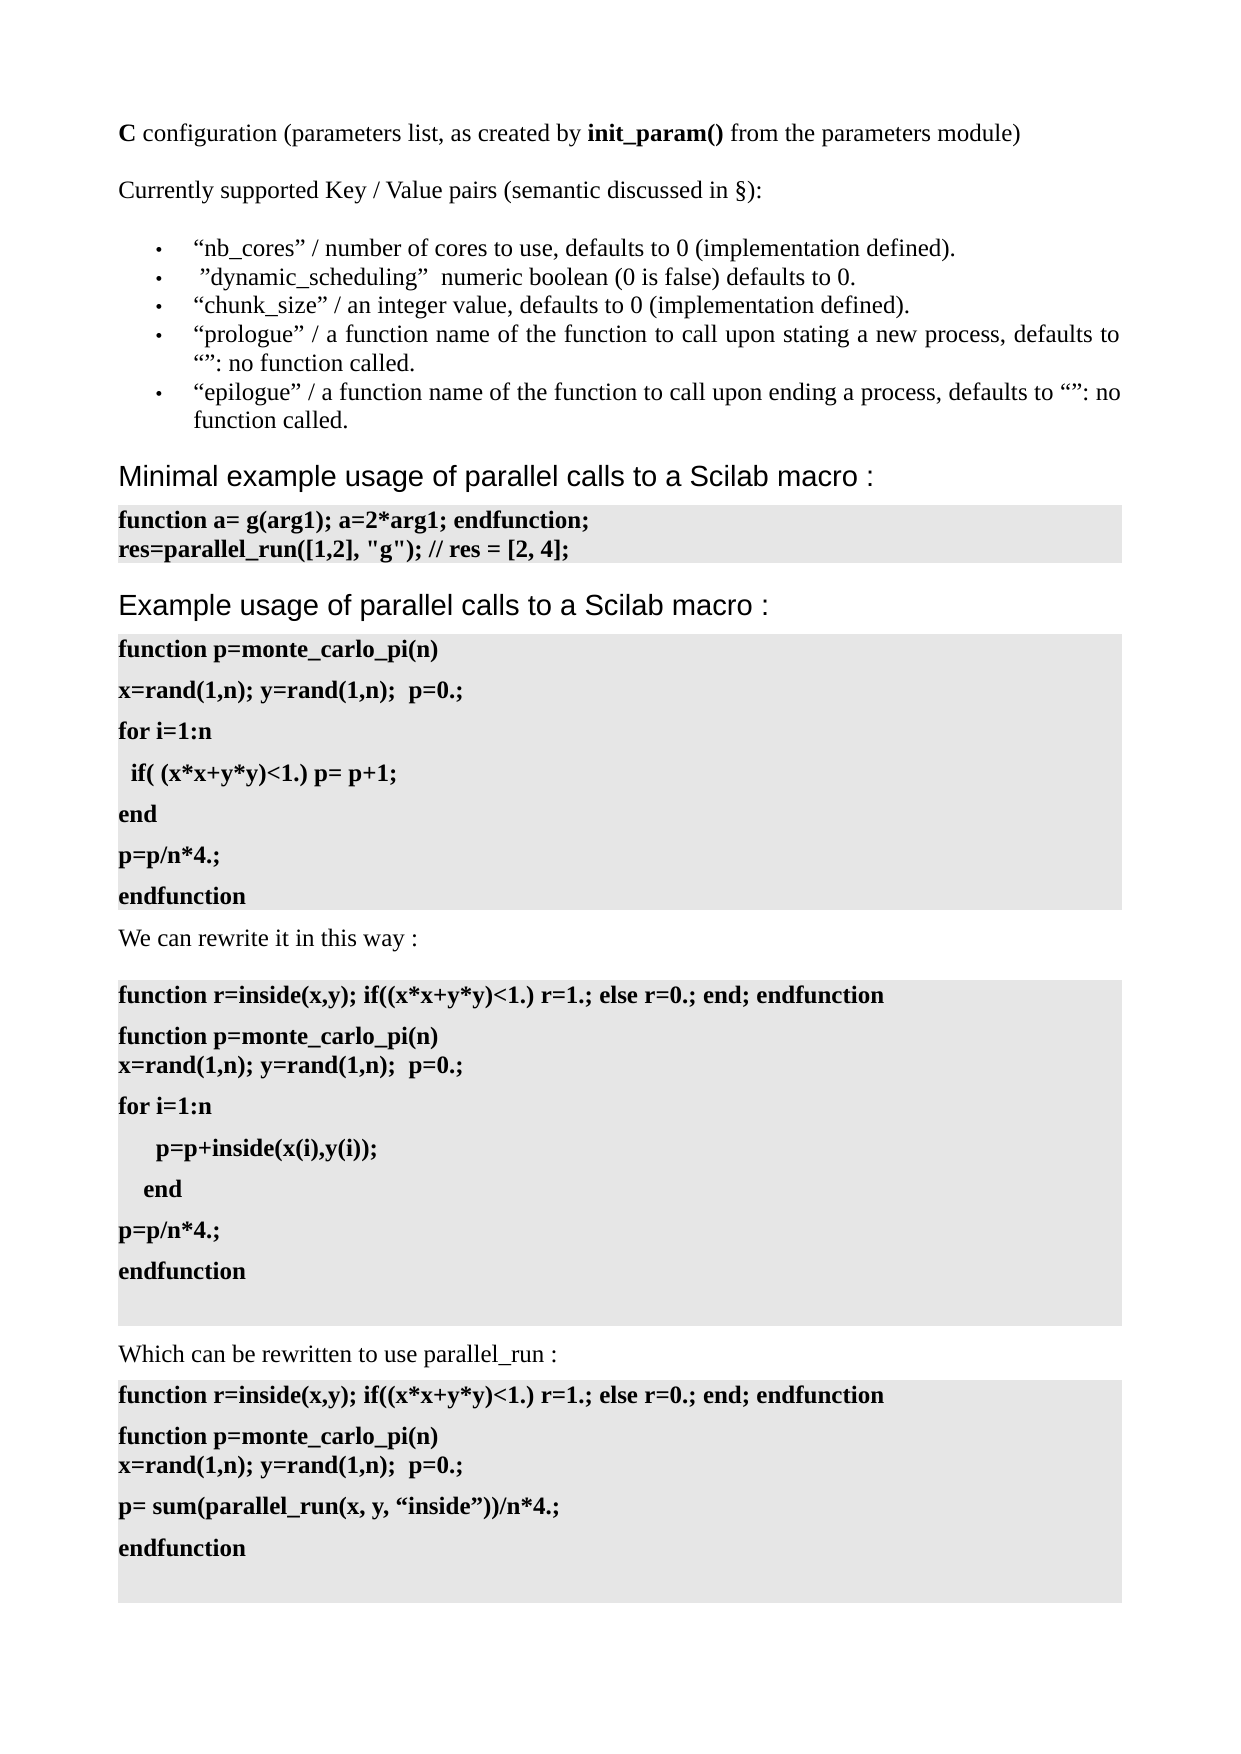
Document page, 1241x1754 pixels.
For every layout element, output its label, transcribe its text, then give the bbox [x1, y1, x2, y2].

text for i=1:n [118, 1091, 1122, 1120]
text res=parallel_run([1,2], "g"); // res = [2, 4]; [118, 534, 1122, 563]
text endfunction [118, 1256, 1122, 1285]
text p=p/n*4.; [118, 1215, 1122, 1244]
text endfunction [118, 1533, 1122, 1561]
text function p=monte_carlo_pi(n) [118, 634, 1122, 663]
text p=p+inside(x(i),y(i)); [118, 1133, 1122, 1161]
list ”dynamic_scheduling” numeric boolean (0 is false) defaults to 0. [156, 262, 1122, 291]
text x=rand(1,n); y=rand(1,n); p=0.; [118, 675, 1122, 704]
text if( (x*x+y*y)<1.) p= p+1; [118, 758, 1122, 786]
subtitle Example usage of parallel calls to a Scilab macro : [118, 588, 1122, 621]
text function r=inside(x,y); if((x*x+y*y)<1.) r=1.; else r=0.; end; endfunction [118, 1380, 1122, 1409]
text function p=monte_carlo_pi(n) [118, 1421, 1122, 1450]
text function p=monte_carlo_pi(n) [118, 1021, 1122, 1050]
list “nb_cores” / number of cores to use, defaults to 0 (implementation defined). [156, 233, 1122, 262]
text for i=1:n [118, 716, 1122, 745]
subtitle Minimal example usage of parallel calls to a Scilab macro : [118, 459, 1122, 493]
text We can rewrite it in this way : [118, 923, 1122, 951]
text Currently supported Key / Value pairs (semantic discussed in §): [118, 176, 1122, 204]
text p= sum(parallel_run(x, y, “inside”))/n*4.; [118, 1491, 1122, 1520]
text function r=inside(x,y); if((x*x+y*y)<1.) r=1.; else r=0.; end; endfunction [118, 980, 1122, 1009]
text function a= g(arg1); a=2*arg1; endfunction; [118, 505, 1122, 534]
text p=p/n*4.; [118, 840, 1122, 869]
list “prologue” / a function name of the function to call upon stating a new process, defaults to “”: no function called. [156, 319, 1122, 377]
text endfunction [118, 881, 1122, 910]
list “epilogue” / a function name of the function to call upon ending a process, defaults to “”: no function called. [156, 377, 1122, 434]
text end [118, 1174, 1122, 1203]
text x=rand(1,n); y=rand(1,n); p=0.; [118, 1050, 1122, 1079]
text x=rand(1,n); y=rand(1,n); p=0.; [118, 1450, 1122, 1479]
list “chunk_size” / an integer value, defaults to 0 (implementation defined). [156, 291, 1122, 319]
text Which can be rewritten to use parallel_run : [118, 1339, 1122, 1368]
text end [118, 799, 1122, 828]
text C configuration (parameters list, as created by init_param() from the parameters module) [118, 118, 1122, 147]
